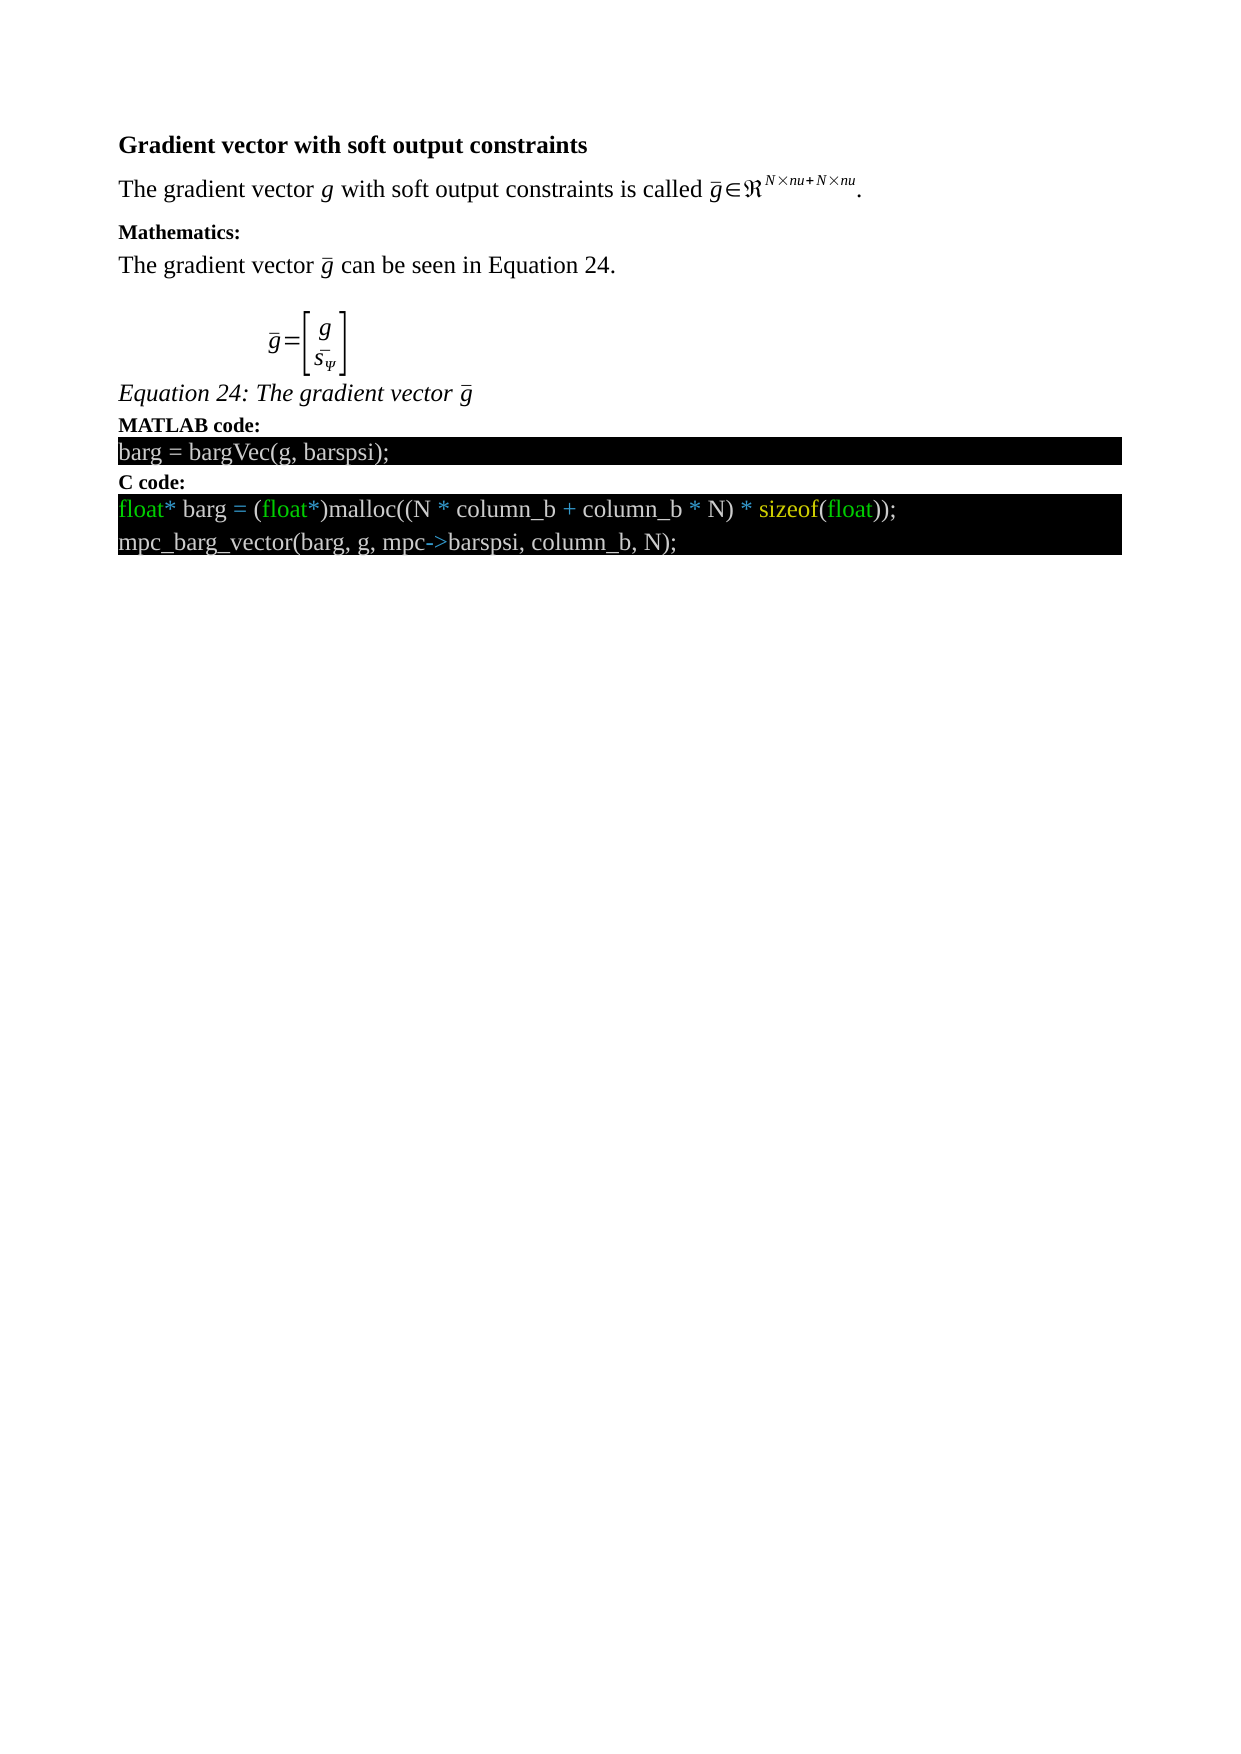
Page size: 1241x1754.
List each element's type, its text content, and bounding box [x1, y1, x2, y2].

subtitle Gradient vector with soft output constraints [118, 131, 1122, 159]
text barg = bargVec(g, barspsi); [118, 437, 1122, 465]
text mpc_barg_vector(barg, g, mpc->barspsi, column_b, N); [118, 527, 1122, 555]
subtitle C code: [118, 469, 1122, 494]
text The gradient vector can be seen in Equation 24. [118, 250, 1122, 279]
subtitle MATLAB code: [118, 412, 1122, 437]
text float* barg = (float*)malloc((N * column_b + column_b * N) * sizeof(float)); [118, 494, 1122, 522]
text Equation 24: The gradient vector [118, 310, 497, 407]
text The gradient vector with soft output constraints is called . [118, 172, 1122, 203]
subtitle Mathematics: [118, 220, 1122, 244]
